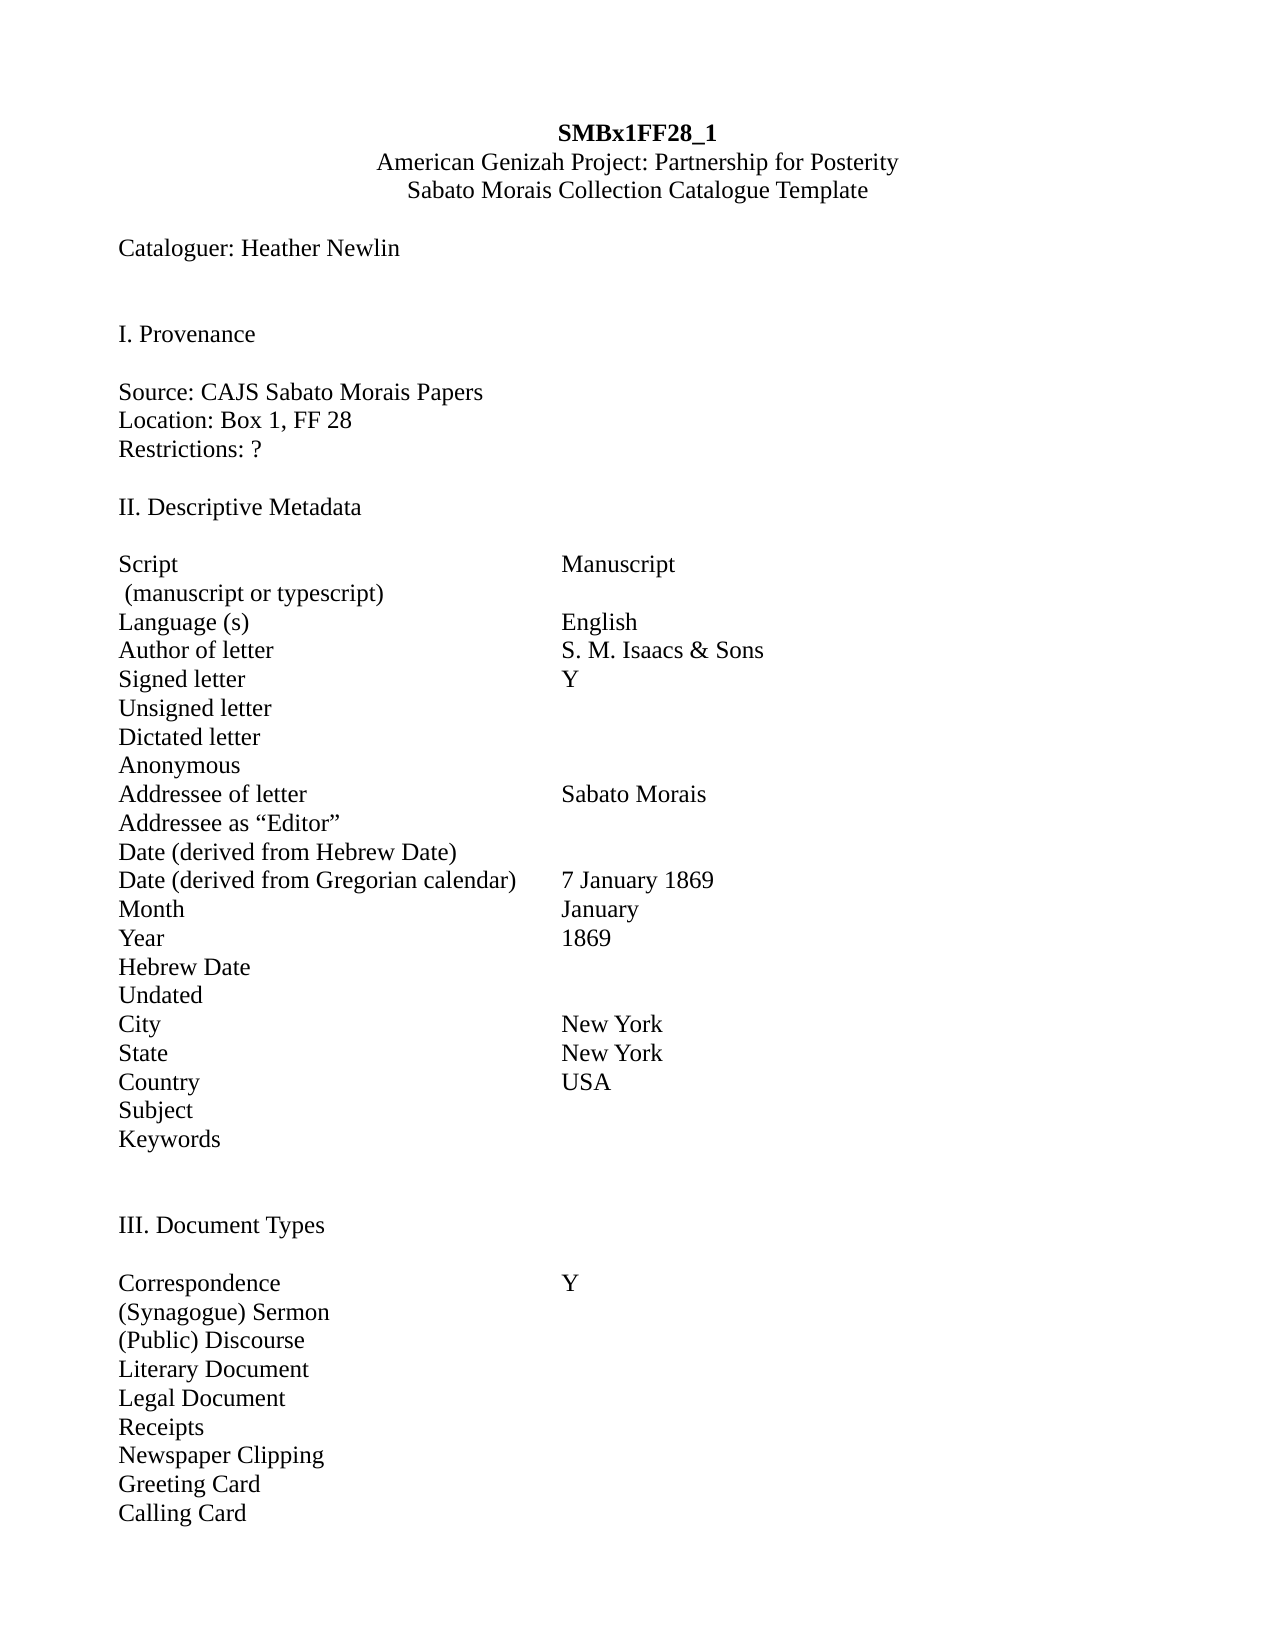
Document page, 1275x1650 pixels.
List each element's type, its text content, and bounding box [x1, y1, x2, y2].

text Addressee as “Editor” [118, 808, 1157, 837]
text Date (derived from Gregorian calendar) 7 January 1869 [118, 866, 1157, 894]
text Subject [118, 1096, 1157, 1124]
text Country USA [118, 1067, 1157, 1096]
text American Genizah Project: Partnership for Posterity [118, 147, 1157, 176]
text III. Document Types [118, 1211, 1157, 1239]
text Year 1869 [118, 923, 1157, 952]
text Unsigned letter [118, 693, 1157, 722]
text Dictated letter [118, 722, 1157, 751]
text Author of letter S. M. Isaacs & Sons [118, 636, 1157, 664]
text Source: CAJS Sabato Morais Papers [118, 377, 1157, 406]
text II. Descriptive Metadata [118, 492, 1157, 521]
text Newspaper Clipping [118, 1441, 1157, 1469]
text (manuscript or typescript) [118, 578, 1157, 607]
text Month January [118, 894, 1157, 923]
text Signed letter Y [118, 664, 1157, 693]
text Undated [118, 981, 1157, 1009]
text Script Manuscript [118, 549, 1157, 578]
text Keywords [118, 1124, 1157, 1153]
text Restrictions: ? [118, 434, 1157, 463]
text I. Provenance [118, 319, 1157, 348]
text Language (s) English [118, 607, 1157, 636]
text State New York [118, 1038, 1157, 1067]
text Hebrew Date [118, 952, 1157, 981]
text Date (derived from Hebrew Date) [118, 837, 1157, 866]
text Receipts [118, 1412, 1157, 1441]
text City New York [118, 1009, 1157, 1038]
text Greeting Card [118, 1469, 1157, 1498]
text Correspondence Y [118, 1268, 1157, 1297]
text Cataloguer: Heather Newlin [118, 233, 1157, 262]
text SMBx1FF28_1 [118, 118, 1157, 147]
text Sabato Morais Collection Catalogue Template [118, 176, 1157, 204]
text Location: Box 1, FF 28 [118, 406, 1157, 434]
text (Public) Discourse [118, 1326, 1157, 1354]
text Addressee of letter Sabato Morais [118, 779, 1157, 808]
text Anonymous [118, 751, 1157, 779]
text Legal Document [118, 1383, 1157, 1412]
text Calling Card [118, 1498, 1157, 1527]
text (Synagogue) Sermon [118, 1297, 1157, 1326]
text Literary Document [118, 1354, 1157, 1383]
